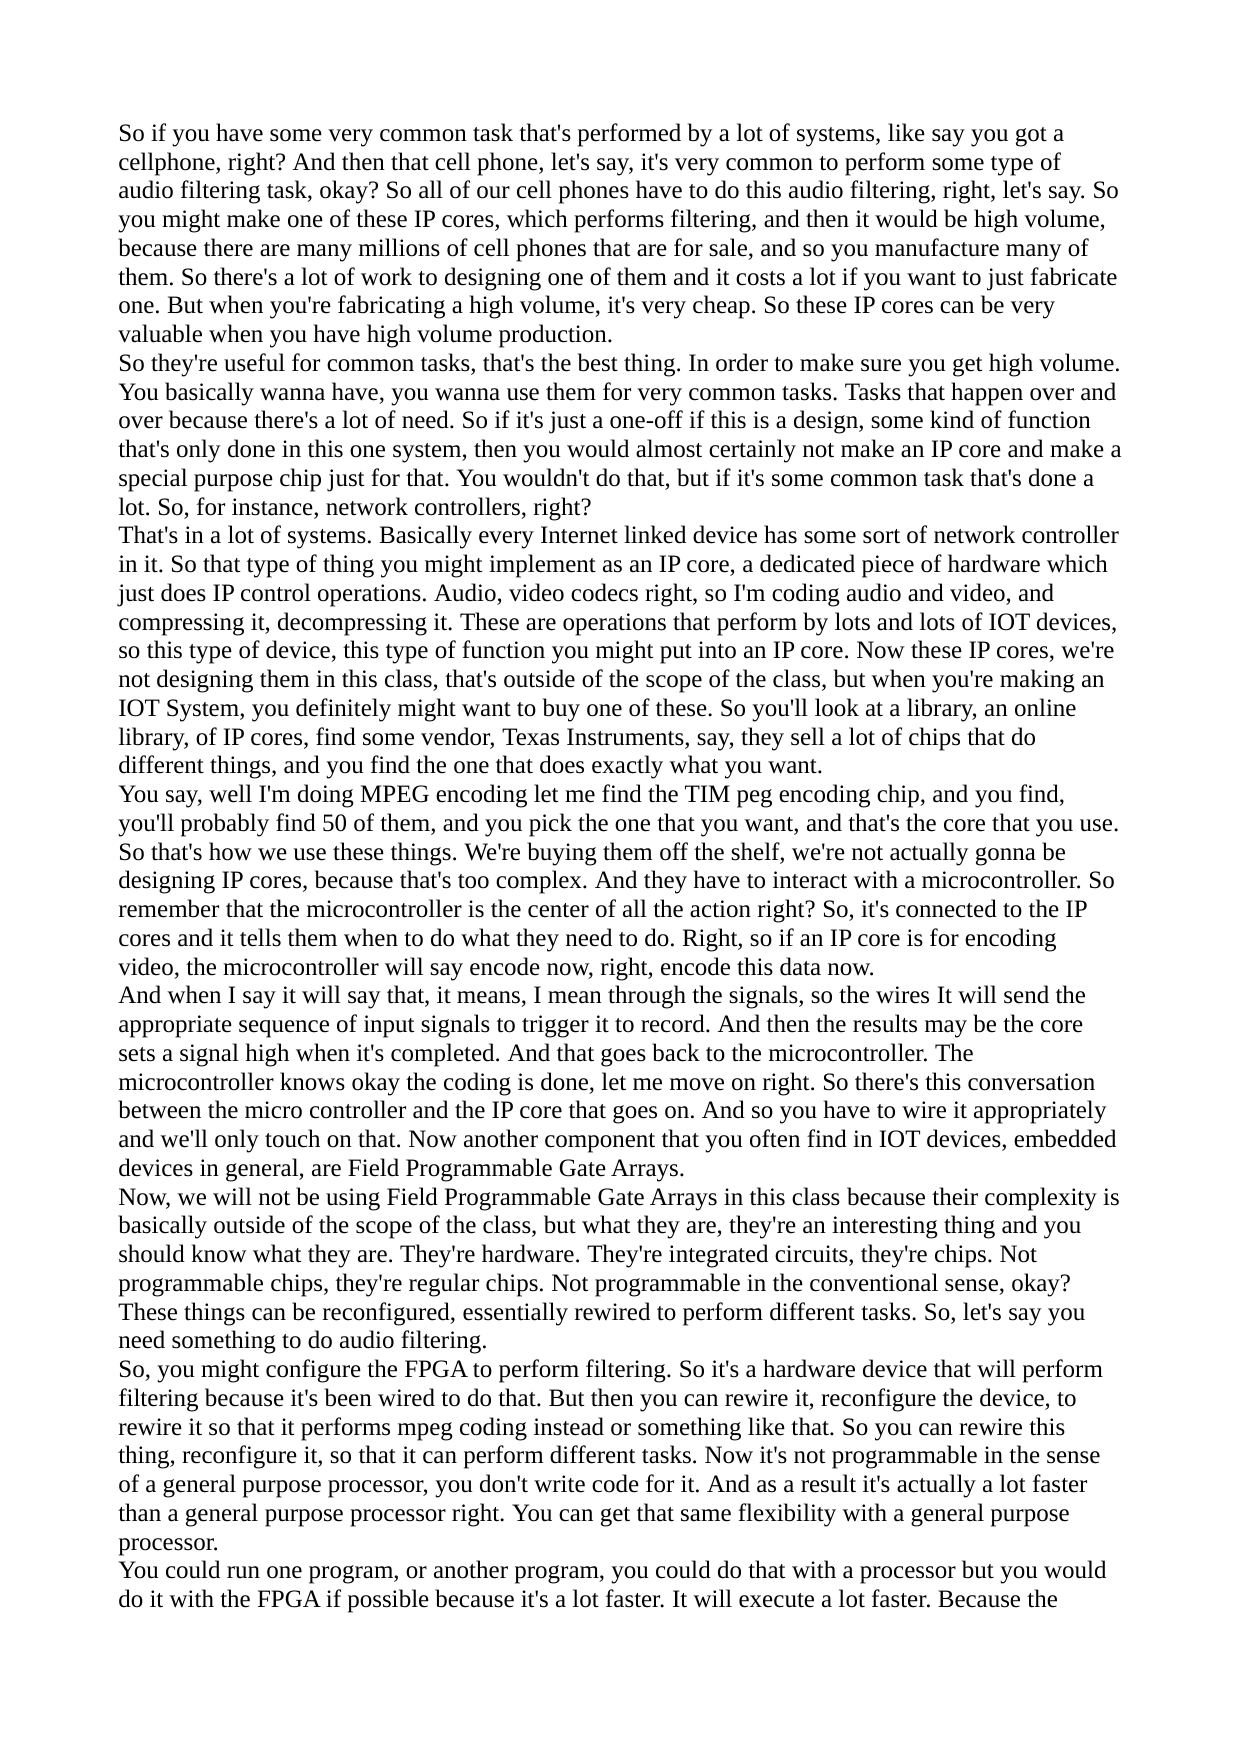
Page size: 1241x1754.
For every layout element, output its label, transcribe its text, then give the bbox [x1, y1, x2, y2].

text ​You say, well I'm doing MPEG encoding let me find the TIM peg encoding chip, and ​you find, you'll probably find 50 of them, and you pick the one that you want, ​and that's the core that you use. ​So that's how we use these things. ​We're buying them off the shelf, we're not actually gonna be designing IP cores, ​because that's too complex. ​And they have to interact with a microcontroller. ​So remember that the microcontroller is the center of all the action right? ​So, it's connected to the IP cores and ​it tells them when to do what they need to do. ​Right, so if an IP core is for encoding video, ​the microcontroller will say encode now, right, encode this data now. [118, 779, 1122, 981]
text ​So, you might configure the FPGA to perform filtering. ​So it's a hardware device that will perform filtering because it's been wired ​to do that. ​But then you can rewire it, reconfigure the device, to rewire it so ​that it performs mpeg coding instead or something like that. ​So you can rewire this thing, reconfigure it, so ​that it can perform different tasks. ​Now it's not programmable in the sense of a general purpose processor, ​you don't write code for it. ​And as a result it's actually a lot faster than a general purpose processor right. ​You can get that same flexibility with a general purpose processor. [118, 1354, 1122, 1556]
text ​That's in a lot of systems. ​Basically every Internet linked device has some sort of network controller in it. ​So that type of thing you might implement as an IP core, ​a dedicated piece of hardware which just does IP control operations. ​Audio, video codecs right, so I'm coding audio and video, and ​compressing it, decompressing it. ​These are operations that perform by lots and lots of IOT devices, so ​this type of device, this type of function you might put into an IP core. ​Now these IP cores, we're not designing them in this class, ​that's outside of the scope of the class, but when you're making an IOT System, ​you definitely might want to buy one of these. ​So you'll look at a library, an online library, of IP cores, find some vendor, ​Texas Instruments, say, they sell a lot of chips that do different things, and ​you find the one that does exactly what you want. [118, 521, 1122, 779]
text ​You could run one program, or ​another program, you could do that with a processor but ​you would do it with the FPGA if possible because it's a lot faster. ​It will execute a lot faster. ​Because the [118, 1556, 1122, 1613]
text ​Now, we will not be using Field Programmable Gate Arrays in this class ​because their complexity is basically outside of the scope of the class, ​but what they are, they're an interesting thing and you should know what they are. ​They're hardware. ​They're integrated circuits, they're chips. ​Not programmable chips, they're regular chips. ​Not programmable in the conventional sense, okay? ​These things can be reconfigured, ​essentially rewired to perform different tasks. ​So, let's say you need something to do audio filtering. [118, 1182, 1122, 1354]
text ​So if you have some very common task that's performed by a lot of systems, ​like say you got a cellphone, right? ​And then that cell phone, let's say, ​it's very common to perform some type of audio filtering task, okay? ​So all of our cell phones have to do this audio filtering, right, let's say. ​So you might make one of these IP cores, which performs filtering, ​and then it would be high volume, because there are many millions ​of cell phones that are for sale, and so you manufacture many of them. ​So there's a lot of work to designing one of them and ​it costs a lot if you want to just fabricate one. ​But when you're fabricating a high volume, it's very cheap. ​So these IP cores can be very valuable when you have high volume production. [118, 118, 1122, 348]
text ​So they're useful for common tasks, that's the best thing. ​In order to make sure you get high volume. ​You basically wanna have, you wanna use them for very common tasks. ​Tasks that happen over and over because there's a lot of need. ​So if it's just a one-off if this is a design, some kind of function that's only ​done in this one system, then you would almost certainly not make an IP core and ​make a special purpose chip just for that. ​You wouldn't do that, but if it's some common task that's done a lot. ​So, for instance, network controllers, right? [118, 348, 1122, 521]
text ​And when I say it will say that, it means, I mean through the signals, so the wires ​It will send the appropriate sequence of input signals to trigger it to record. ​And then the results may be the core sets a signal high when it's completed. ​And that goes back to the microcontroller. ​The microcontroller knows okay the coding is done, let me move on right. ​So there's this conversation between the micro controller and ​the IP core that goes on. ​And so you have to wire it appropriately and we'll only touch on that. ​Now another component that you often find in IOT devices, ​embedded devices in general, are Field Programmable Gate Arrays. [118, 981, 1122, 1182]
